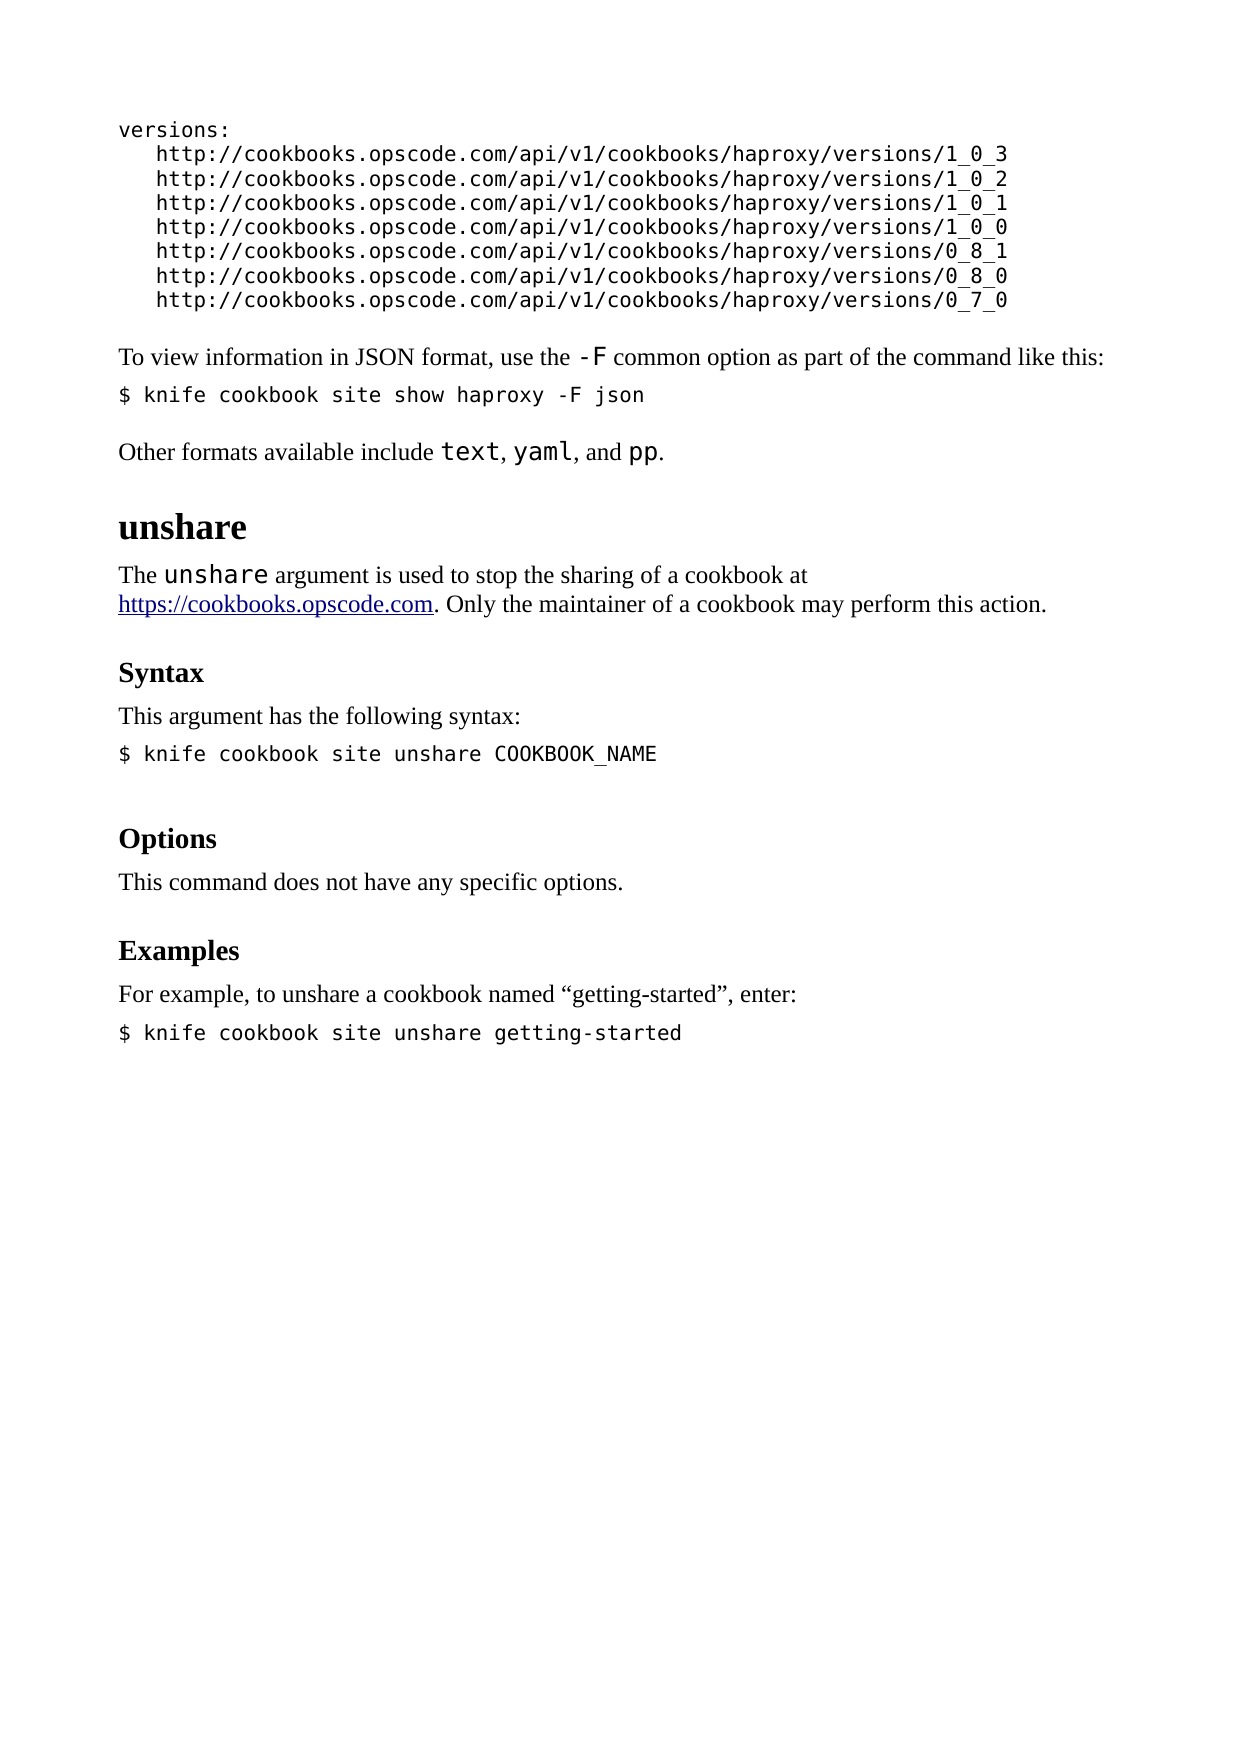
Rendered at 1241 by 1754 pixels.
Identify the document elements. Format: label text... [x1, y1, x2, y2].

text $ knife cookbook site unshare COOKBOOK_NAME [118, 742, 1122, 767]
text http://cookbooks.opscode.com/api/v1/cookbooks/haproxy/versions/0_8_1 [118, 239, 1122, 264]
text versions: [118, 118, 1122, 142]
subtitle Examples [118, 933, 1122, 967]
text To view information in JSON format, use the -F common option as part of the command like this: [118, 342, 1122, 371]
text http://cookbooks.opscode.com/api/v1/cookbooks/haproxy/versions/0_8_0 [118, 264, 1122, 288]
text This command does not have any specific options. [118, 867, 1122, 896]
text $ knife cookbook site show haproxy -F json [118, 383, 1122, 408]
text http://cookbooks.opscode.com/api/v1/cookbooks/haproxy/versions/0_7_0 [118, 288, 1122, 312]
text $ knife cookbook site unshare getting-started [118, 1021, 1122, 1045]
text http://cookbooks.opscode.com/api/v1/cookbooks/haproxy/versions/1_0_3 [118, 142, 1122, 167]
text For example, to unshare a cookbook named “getting-started”, enter: [118, 979, 1122, 1008]
text Other formats available include text, yaml, and pp. [118, 437, 1122, 467]
text http://cookbooks.opscode.com/api/v1/cookbooks/haproxy/versions/1_0_2 [118, 167, 1122, 191]
text http://cookbooks.opscode.com/api/v1/cookbooks/haproxy/versions/1_0_1 [118, 191, 1122, 215]
subtitle unshare [118, 504, 1122, 547]
text The unshare argument is used to stop the sharing of a cookbook at https://cookbooks.opscode.com. Only the maintainer of a cookbook may perform this action. [118, 560, 1122, 618]
text This argument has the following syntax: [118, 701, 1122, 730]
subtitle Syntax [118, 655, 1122, 689]
subtitle Options [118, 821, 1122, 855]
text http://cookbooks.opscode.com/api/v1/cookbooks/haproxy/versions/1_0_0 [118, 215, 1122, 239]
